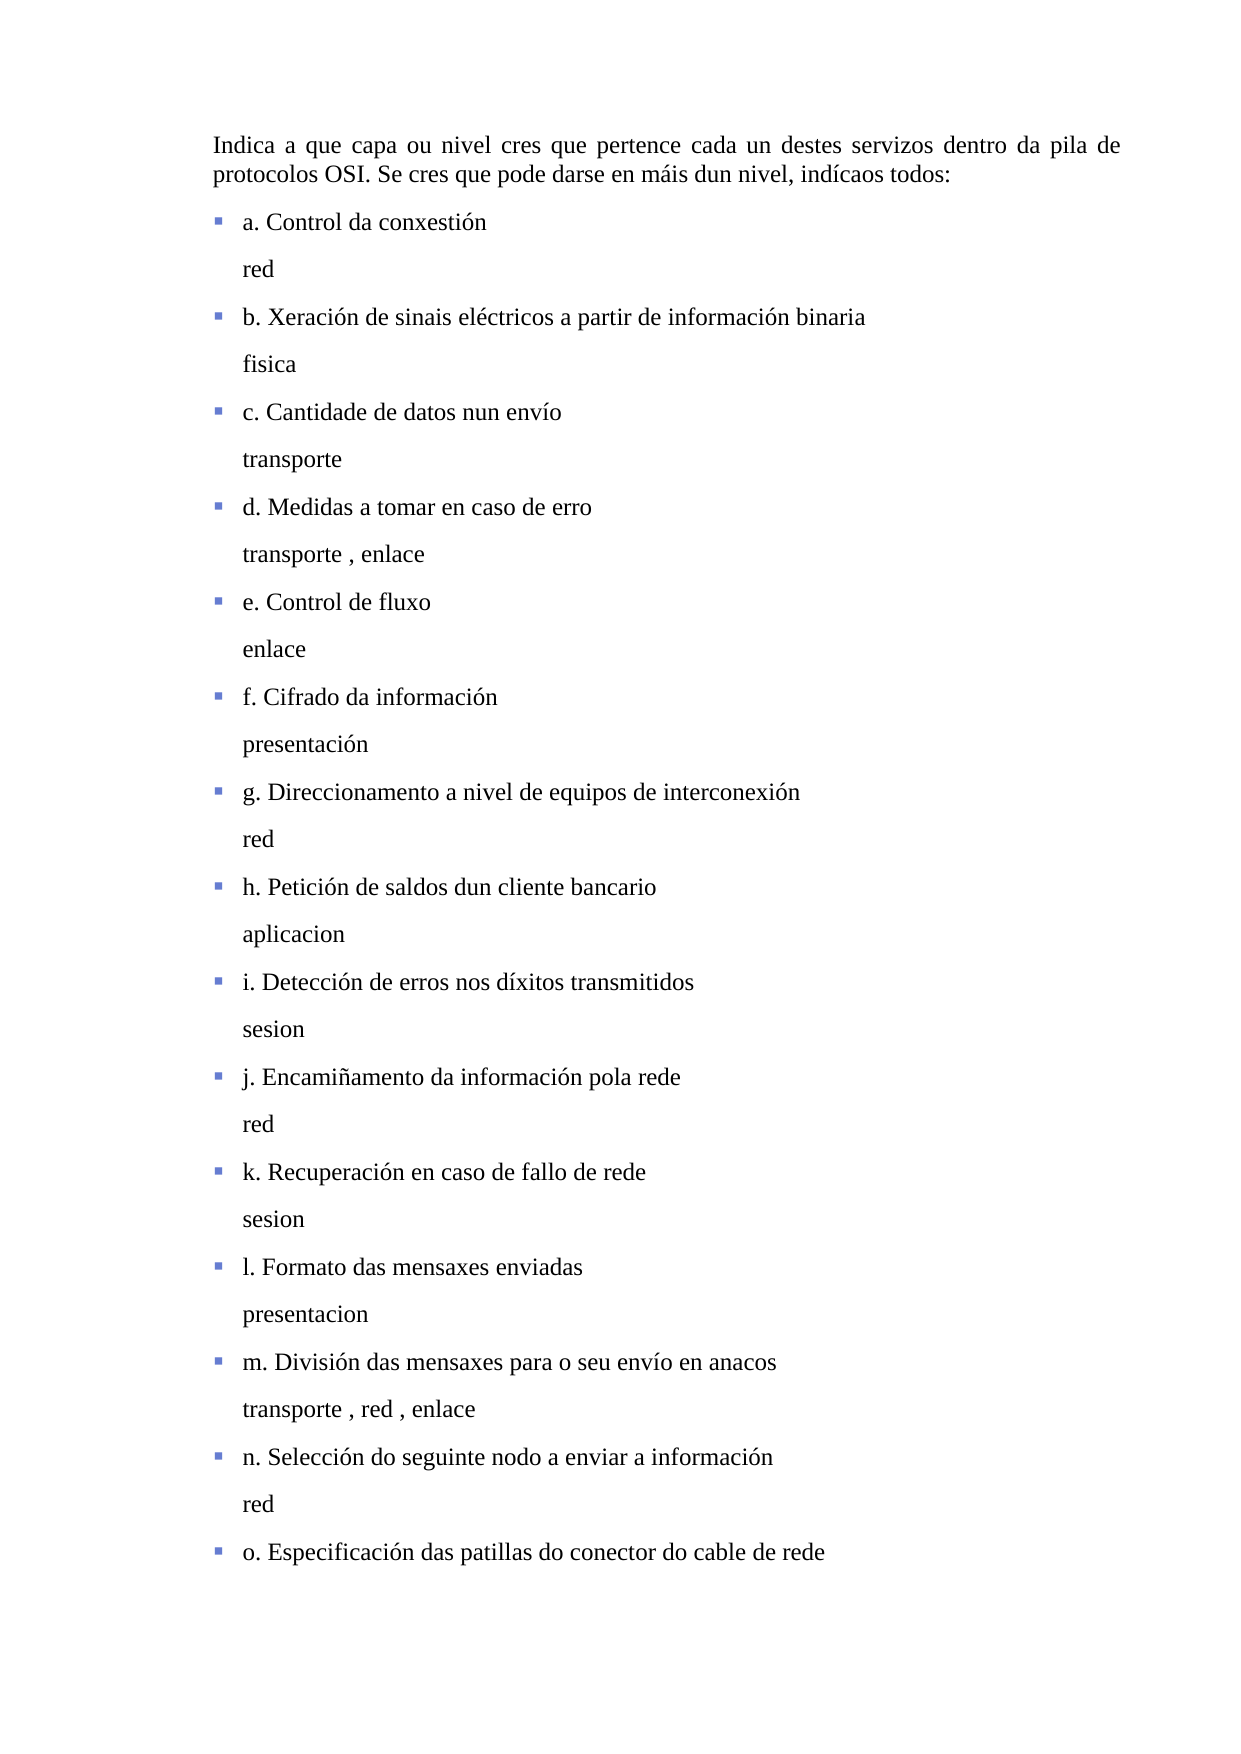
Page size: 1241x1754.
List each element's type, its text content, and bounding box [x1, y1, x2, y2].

list presentación [213, 729, 1122, 758]
list g. Direccionamento a nivel de equipos de interconexión [213, 777, 1122, 806]
list aplicacion [213, 919, 1122, 948]
list e. Control de fluxo [213, 587, 1122, 616]
list sesion [213, 1204, 1122, 1233]
list transporte [213, 444, 1122, 473]
list red [213, 1489, 1122, 1518]
text Indica a que capa ou nivel cres que pertence cada un destes servizos dentro da pila de protocolos OSI. Se cres que pode darse en máis dun nivel, indícaos todos: [213, 131, 1122, 188]
list m. División das mensaxes para o seu envío en anacos [213, 1347, 1122, 1376]
list fisica [213, 349, 1122, 378]
list presentacion [213, 1299, 1122, 1328]
list b. Xeración de sinais eléctricos a partir de información binaria [213, 302, 1122, 331]
list red [213, 1109, 1122, 1138]
list i. Detección de erros nos díxitos transmitidos [213, 967, 1122, 996]
list k. Recuperación en caso de fallo de rede [213, 1157, 1122, 1186]
list f. Cifrado da información [213, 682, 1122, 711]
list c. Cantidade de datos nun envío [213, 397, 1122, 426]
list transporte , enlace [213, 539, 1122, 568]
list transporte , red , enlace [213, 1394, 1122, 1423]
list d. Medidas a tomar en caso de erro [213, 492, 1122, 521]
list j. Encamiñamento da información pola rede [213, 1062, 1122, 1091]
list enlace [213, 634, 1122, 663]
list a. Control da conxestión [213, 207, 1122, 236]
list red [213, 254, 1122, 283]
list n. Selección do seguinte nodo a enviar a información [213, 1442, 1122, 1471]
list o. Especificación das patillas do conector do cable de rede [213, 1537, 1122, 1566]
list h. Petición de saldos dun cliente bancario [213, 872, 1122, 901]
list red [213, 824, 1122, 853]
list sesion [213, 1014, 1122, 1043]
list l. Formato das mensaxes enviadas [213, 1252, 1122, 1281]
